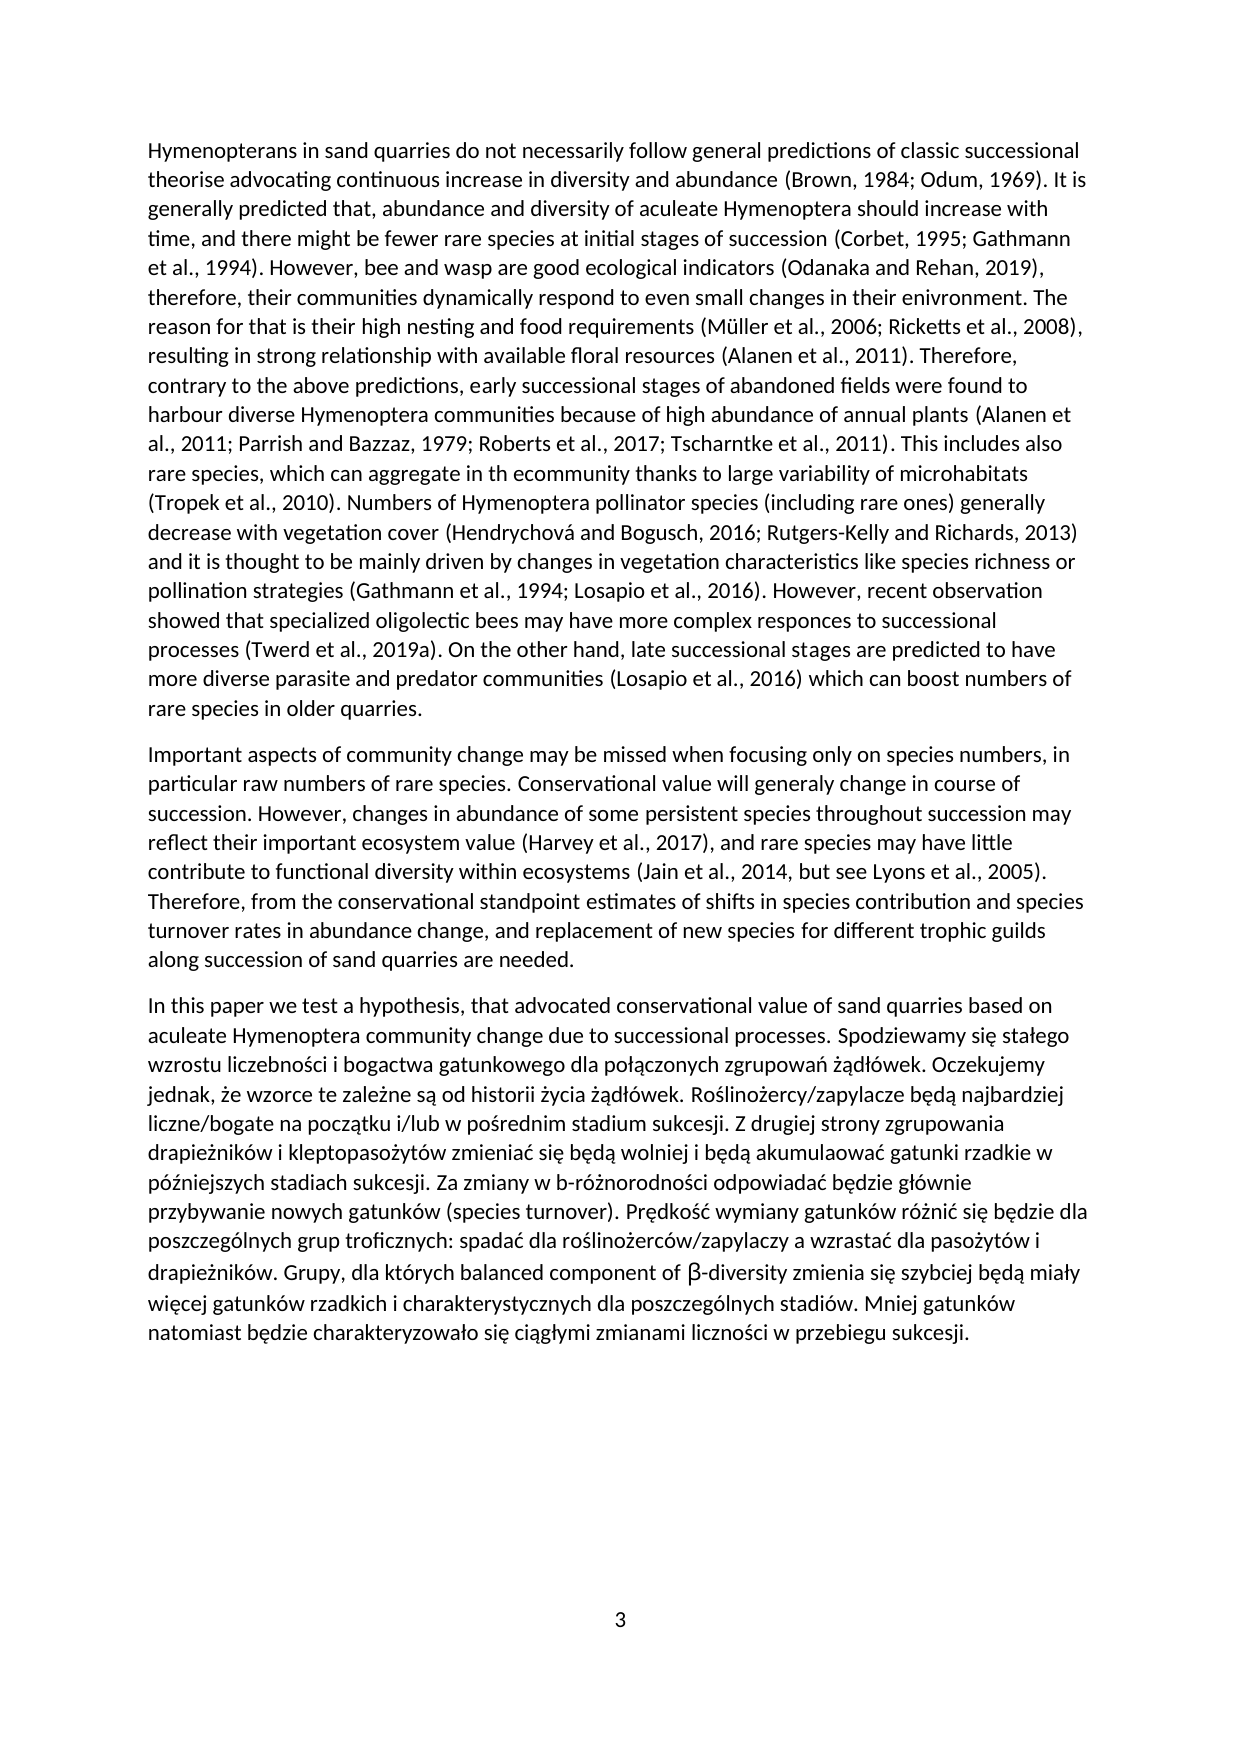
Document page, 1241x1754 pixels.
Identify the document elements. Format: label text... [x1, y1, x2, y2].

text In this paper we test a hypothesis, that advocated conservational value of sand quarries based on aculeate Hymenoptera community change due to successional processes. Spodziewamy się stałego wzrostu liczebności i bogactwa gatunkowego dla połączonych zgrupowań żądłówek. Oczekujemy jednak, że wzorce te zależne są od historii życia żądłówek. Roślinożercy/zapylacze będą najbardziej liczne/bogate na początku i/lub w pośrednim stadium sukcesji. Z drugiej strony zgrupowania drapieżników i kleptopasożytów zmieniać się będą wolniej i będą akumulaować gatunki rzadkie w późniejszych stadiach sukcesji. Za zmiany w b-różnorodności odpowiadać będzie głównie przybywanie nowych gatunków (species turnover). Prędkość wymiany gatunków różnić się będzie dla poszczególnych grup troficznych: spadać dla roślinożerców/zapylaczy a wzrastać dla pasożytów i drapieżników. Grupy, dla których balanced component of β-diversity zmienia się szybciej będą miały więcej gatunków rzadkich i charakterystycznych dla poszczególnych stadiów. Mniej gatunków natomiast będzie charakteryzowało się ciągłymi zmianami liczności w przebiegu sukcesji. [148, 992, 1092, 1346]
text Hymenopterans in sand quarries do not necessarily follow general predictions of classic successional theorise advocating continuous increase in diversity and abundance (Brown, 1984; Odum, 1969). It is generally predicted that, abundance and diversity of aculeate Hymenoptera should increase with time, and there might be fewer rare species at initial stages of succession (Corbet, 1995; Gathmann et al., 1994). However, bee and wasp are good ecological indicators (Odanaka and Rehan, 2019), therefore, their communities dynamically respond to even small changes in their enivronment. The reason for that is their high nesting and food requirements (Müller et al., 2006; Ricketts et al., 2008), resulting in strong relationship with available floral resources (Alanen et al., 2011). Therefore, contrary to the above predictions, early successional stages of abandoned fields were found to harbour diverse Hymenoptera communities because of high abundance of annual plants (Alanen et al., 2011; Parrish and Bazzaz, 1979; Roberts et al., 2017; Tscharntke et al., 2011). This includes also rare species, which can aggregate in th ecommunity thanks to large variability of microhabitats (Tropek et al., 2010). Numbers of Hymenoptera pollinator species (including rare ones) generally decrease with vegetation cover (Hendrychová and Bogusch, 2016; Rutgers-Kelly and Richards, 2013) and it is thought to be mainly driven by changes in vegetation characteristics like species richness or pollination strategies (Gathmann et al., 1994; Losapio et al., 2016). However, recent observation showed that specialized oligolectic bees may have more complex responces to successional processes (Twerd et al., 2019a). On the other hand, late successional stages are predicted to have more diverse parasite and predator communities (Losapio et al., 2016) which can boost numbers of rare species in older quarries. [148, 136, 1092, 722]
text Important aspects of community change may be missed when focusing only on species numbers, in particular raw numbers of rare species. Conservational value will generaly change in course of succession. However, changes in abundance of some persistent species throughout succession may reflect their important ecosystem value (Harvey et al., 2017), and rare species may have little contribute to functional diversity within ecosystems (Jain et al., 2014, but see Lyons et al., 2005). Therefore, from the conservational standpoint estimates of shifts in species contribution and species turnover rates in abundance change, and replacement of new species for different trophic guilds along succession of sand quarries are needed. [148, 740, 1092, 974]
